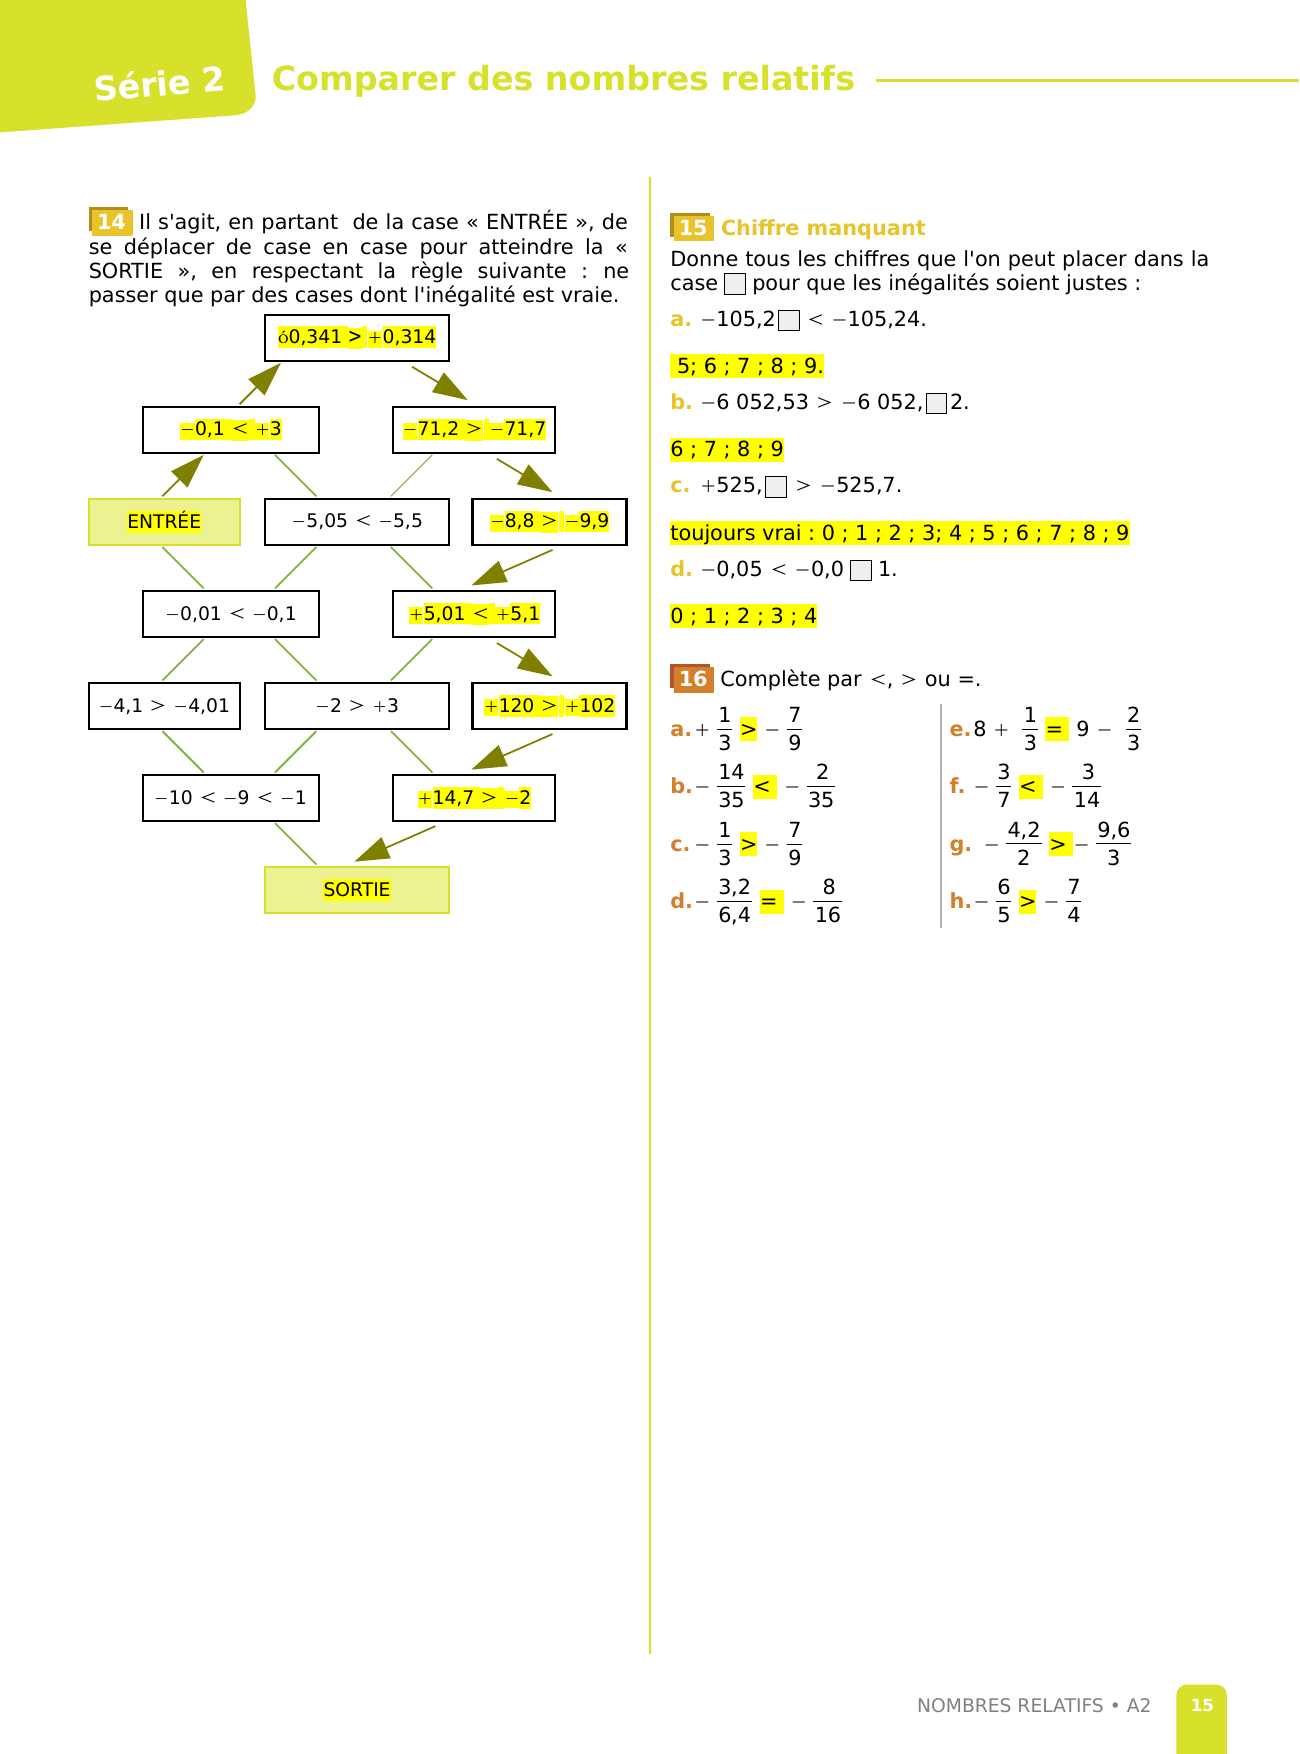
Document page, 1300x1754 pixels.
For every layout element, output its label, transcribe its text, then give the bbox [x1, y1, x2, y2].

table_cell [89, 406, 142, 452]
table_cell −0,1  3 [144, 408, 318, 452]
table_cell [450, 682, 471, 728]
table_cell [354, 730, 431, 774]
list > − [670, 704, 932, 755]
table_cell [468, 636, 626, 682]
table_cell [240, 866, 264, 912]
table_cell [89, 820, 239, 866]
list −105,2  −105,24. [670, 307, 1211, 331]
table_cell [276, 730, 354, 774]
table_cell −71,2  −71,7 [394, 408, 554, 452]
table_cell SORTIE [266, 868, 448, 912]
table_header [473, 314, 626, 359]
list 525,  −525,7. [670, 473, 1211, 498]
subtitle Chiffre manquant [710, 213, 1211, 241]
table_cell [354, 544, 468, 590]
table_cell −2  3 [266, 684, 448, 728]
list −> − [949, 818, 1211, 870]
table_cell [277, 820, 354, 866]
table_cell [240, 452, 354, 498]
list toujours vrai : 0 ; 1 ; 2 ; 3; 4 ; 5 ; 6 ; 7 ; 8 ; 9 [670, 498, 1211, 545]
table_cell [89, 774, 142, 820]
table_cell [164, 638, 239, 682]
table_cell [354, 636, 431, 682]
table_cell [89, 360, 239, 406]
table_cell [468, 820, 626, 866]
table_cell [354, 452, 468, 498]
table_cell −4,1  −4,01 [90, 684, 239, 728]
list −> − [670, 818, 932, 870]
table_cell [320, 774, 392, 820]
table_header 0,341 > 0,314 [266, 316, 448, 359]
table_cell [450, 866, 472, 912]
list −< − [949, 761, 1211, 812]
list 8  = 9 − [949, 704, 1211, 755]
table_cell [241, 498, 264, 544]
table_cell [240, 544, 354, 590]
table_cell [556, 406, 626, 452]
table_cell −5,05  −5,5 [266, 500, 448, 544]
table_cell [89, 546, 239, 590]
table_cell −10  −9  −1 [144, 776, 318, 820]
table_cell [240, 638, 315, 682]
table_cell [241, 682, 264, 728]
table_cell 120  102 [474, 684, 625, 728]
table_cell 14,7  −2 [394, 776, 554, 820]
list −6 052,53  −6 052, 2. [670, 390, 1211, 414]
table_cell [89, 590, 142, 636]
table_cell −8,8  −9,9 [474, 500, 625, 544]
table_cell −0,01  −0,1 [144, 592, 318, 636]
table_cell [240, 360, 280, 401]
text 0 ; 1 ; 2 ; 3 ; 4 [670, 581, 1211, 628]
table_cell [468, 452, 626, 498]
list −> − [949, 876, 1211, 927]
table_cell [450, 498, 471, 544]
table_cell [468, 728, 626, 774]
table_cell [354, 820, 468, 866]
table_cell [556, 590, 626, 636]
table_cell [473, 866, 626, 912]
table_cell [89, 452, 239, 498]
table_cell [354, 360, 468, 406]
list 5; 6 ; 7 ; 8 ; 9. [670, 331, 1211, 378]
table_cell [556, 774, 626, 820]
list −= − [670, 876, 932, 927]
table_cell [164, 730, 239, 774]
table_cell [240, 728, 315, 774]
table_cell [240, 822, 315, 866]
list 6 ; 7 ; 8 ; 9 [670, 414, 1211, 462]
table_cell [468, 544, 626, 590]
list −< − [670, 761, 932, 812]
table_header [240, 314, 264, 359]
table_cell [277, 636, 354, 682]
table_cell [89, 866, 239, 912]
table_cell ENTRÉE [90, 500, 239, 544]
table_cell [320, 590, 392, 636]
subtitle Il s'agit, en partant de la case « ENTRÉE », de se déplacer de case en case pour atteindre la « SORTIE », en respectant la règle suivante : ne passer que par des cases dont l'inégalité est vraie. [88, 207, 629, 307]
table_cell [393, 728, 468, 774]
list −0,05  −0,0 1. [670, 557, 1211, 581]
table_cell [468, 360, 626, 406]
table_cell [89, 636, 202, 682]
table_cell [320, 406, 392, 452]
text Donne tous les chiffres que l'on peut placer dans la case pour que les inégalités soient justes : [670, 247, 1211, 295]
table_cell [89, 730, 202, 774]
subtitle Complète par ,  ou =. [710, 664, 1211, 692]
table_cell [240, 362, 354, 406]
table_header [450, 314, 472, 359]
table_header [89, 314, 239, 359]
table_cell 5,01  5,1 [394, 592, 554, 636]
table_cell [392, 638, 468, 682]
